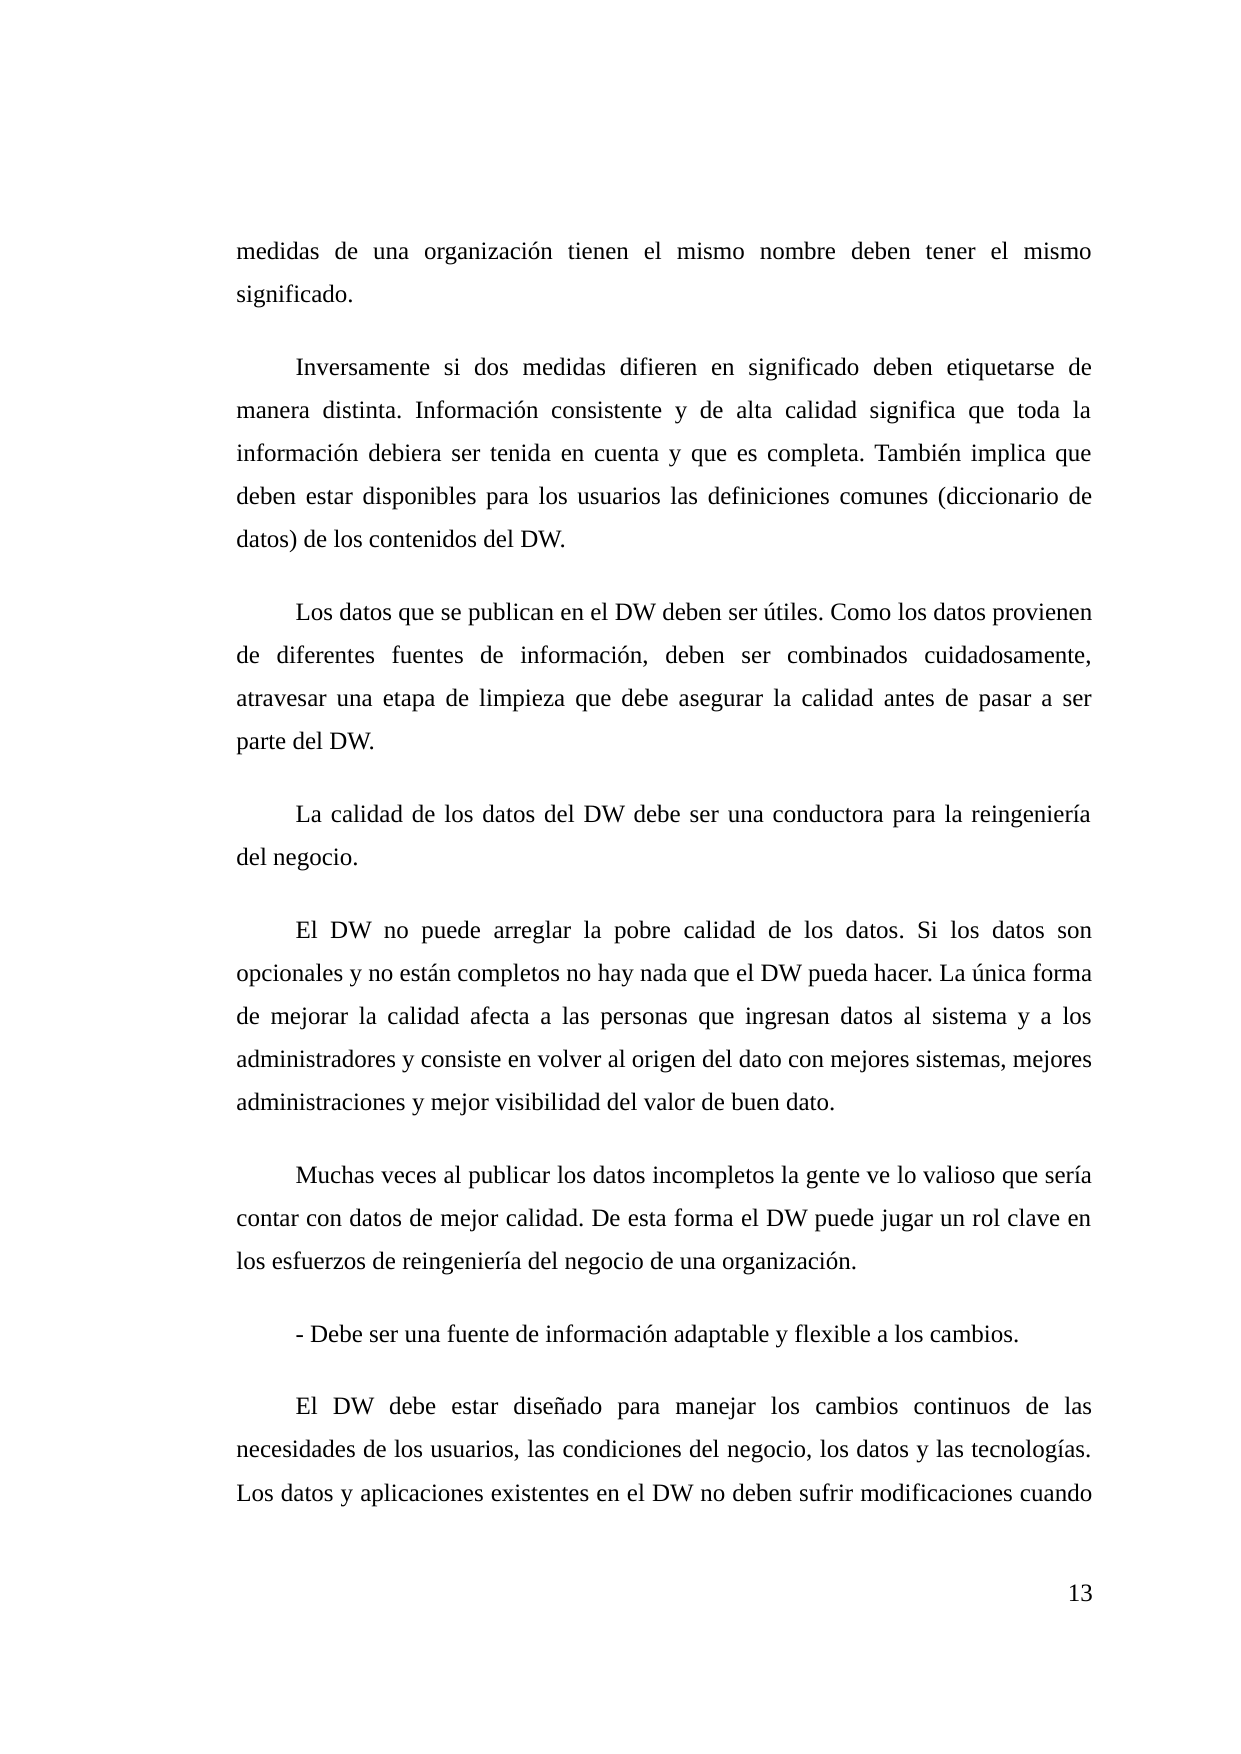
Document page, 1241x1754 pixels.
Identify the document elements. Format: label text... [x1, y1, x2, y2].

text El DW no puede arreglar la pobre calidad de los datos. Si los datos son opcionales y no están completos no hay nada que el DW pueda hacer. La única forma de mejorar la calidad afecta a las personas que ingresan datos al sistema y a los administradores y consiste en volver al origen del dato con mejores sistemas, mejores administraciones y mejor visibilidad del valor de buen dato. [236, 915, 1093, 1116]
text El DW debe estar diseñado para manejar los cambios continuos de las necesidades de los usuarios, las condiciones del negocio, los datos y las tecnologías. Los datos y aplicaciones existentes en el DW no deben sufrir modificaciones cuando [236, 1391, 1093, 1506]
text - Debe ser una fuente de información adaptable y flexible a los cambios. [236, 1319, 1093, 1347]
text Inversamente si dos medidas difieren en significado deben etiquetarse de manera distinta. Información consistente y de alta calidad significa que toda la información debiera ser tenida en cuenta y que es completa. También implica que deben estar disponibles para los usuarios las definiciones comunes (diccionario de datos) de los contenidos del DW. [236, 352, 1093, 553]
text La calidad de los datos del DW debe ser una conductora para la reingeniería del negocio. [236, 799, 1093, 871]
text Los datos que se publican en el DW deben ser útiles. Como los datos provienen de diferentes fuentes de información, deben ser combinados cuidadosamente, atravesar una etapa de limpieza que debe asegurar la calidad antes de pasar a ser parte del DW. [236, 597, 1093, 755]
text Muchas veces al publicar los datos incompletos la gente ve lo valioso que sería contar con datos de mejor calidad. De esta forma el DW puede jugar un rol clave en los esfuerzos de reingeniería del negocio de una organización. [236, 1160, 1093, 1275]
text medidas de una organización tienen el mismo nombre deben tener el mismo significado. [236, 236, 1093, 308]
